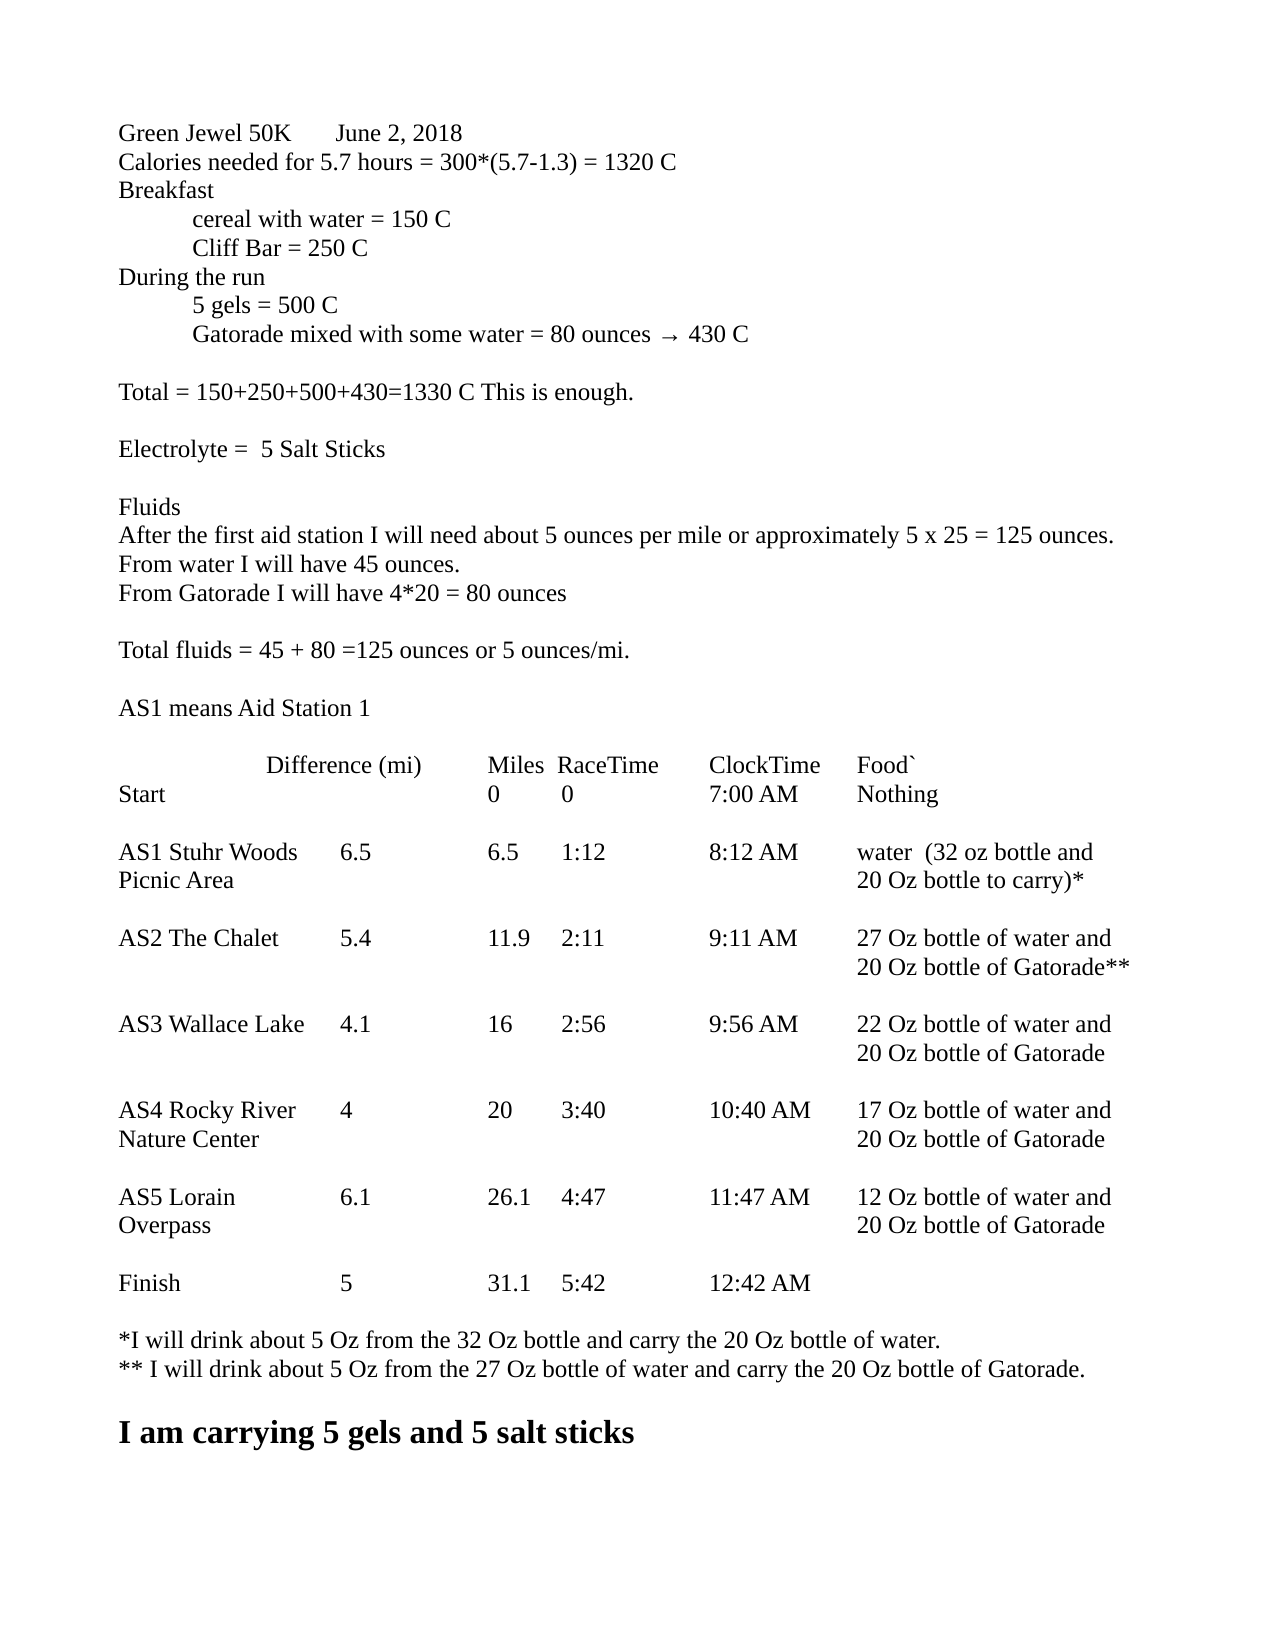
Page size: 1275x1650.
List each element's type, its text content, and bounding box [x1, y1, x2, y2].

text Calories needed for 5.7 hours = 300*(5.7-1.3) = 1320 C [118, 147, 1157, 176]
text 20 Oz bottle of Gatorade** [118, 952, 1157, 1009]
text 5 gels = 500 C [118, 291, 1157, 319]
text Total = 150+250+500+430=1330 C This is enough. [118, 377, 1157, 406]
text Cliff Bar = 250 C [118, 233, 1157, 262]
text Electrolyte = 5 Salt Sticks [118, 434, 1157, 463]
text AS3 Wallace Lake 4.1 16 2:56 9:56 AM 22 Oz bottle of water and [118, 1009, 1157, 1038]
text AS4 Rocky River 4 20 3:40 10:40 AM 17 Oz bottle of water and [118, 1096, 1157, 1124]
text After the first aid station I will need about 5 ounces per mile or approximately 5 x 25 = 125 ounces. [118, 521, 1157, 549]
text During the run [118, 262, 1157, 291]
text AS1 means Aid Station 1 [118, 693, 1157, 722]
text AS2 The Chalet 5.4 11.9 2:11 9:11 AM 27 Oz bottle of water and [118, 923, 1157, 952]
text AS5 Lorain 6.1 26.1 4:47 11:47 AM 12 Oz bottle of water and [118, 1182, 1157, 1211]
text *I will drink about 5 Oz from the 32 Oz bottle and carry the 20 Oz bottle of water. [118, 1326, 1157, 1354]
text AS1 Stuhr Woods 6.5 6.5 1:12 8:12 AM water (32 oz bottle and [118, 837, 1157, 866]
text Picnic Area 20 Oz bottle to carry)* [118, 866, 1157, 894]
text Fluids [118, 492, 1157, 521]
text Overpass 20 Oz bottle of Gatorade [118, 1211, 1157, 1239]
text Green Jewel 50K June 2, 2018 [118, 118, 1157, 147]
text Finish 5 31.1 5:42 12:42 AM [118, 1268, 1157, 1297]
text From water I will have 45 ounces. [118, 549, 1157, 578]
text Nature Center 20 Oz bottle of Gatorade [118, 1124, 1157, 1182]
text Difference (mi) Miles RaceTime ClockTime Food` [118, 751, 1157, 779]
text I am carrying 5 gels and 5 salt sticks [118, 1412, 1161, 1450]
text Start 0 0 7:00 AM Nothing [118, 779, 1157, 808]
text cereal with water = 150 C [118, 204, 1157, 233]
text Total fluids = 45 + 80 =125 ounces or 5 ounces/mi. [118, 636, 1157, 664]
text 20 Oz bottle of Gatorade [118, 1038, 1157, 1067]
text ** I will drink about 5 Oz from the 27 Oz bottle of water and carry the 20 Oz bottle of Gatorade. [118, 1354, 1157, 1383]
text Gatorade mixed with some water = 80 ounces → 430 C [118, 319, 1157, 348]
text From Gatorade I will have 4*20 = 80 ounces [118, 578, 1157, 607]
text Breakfast [118, 176, 1157, 204]
